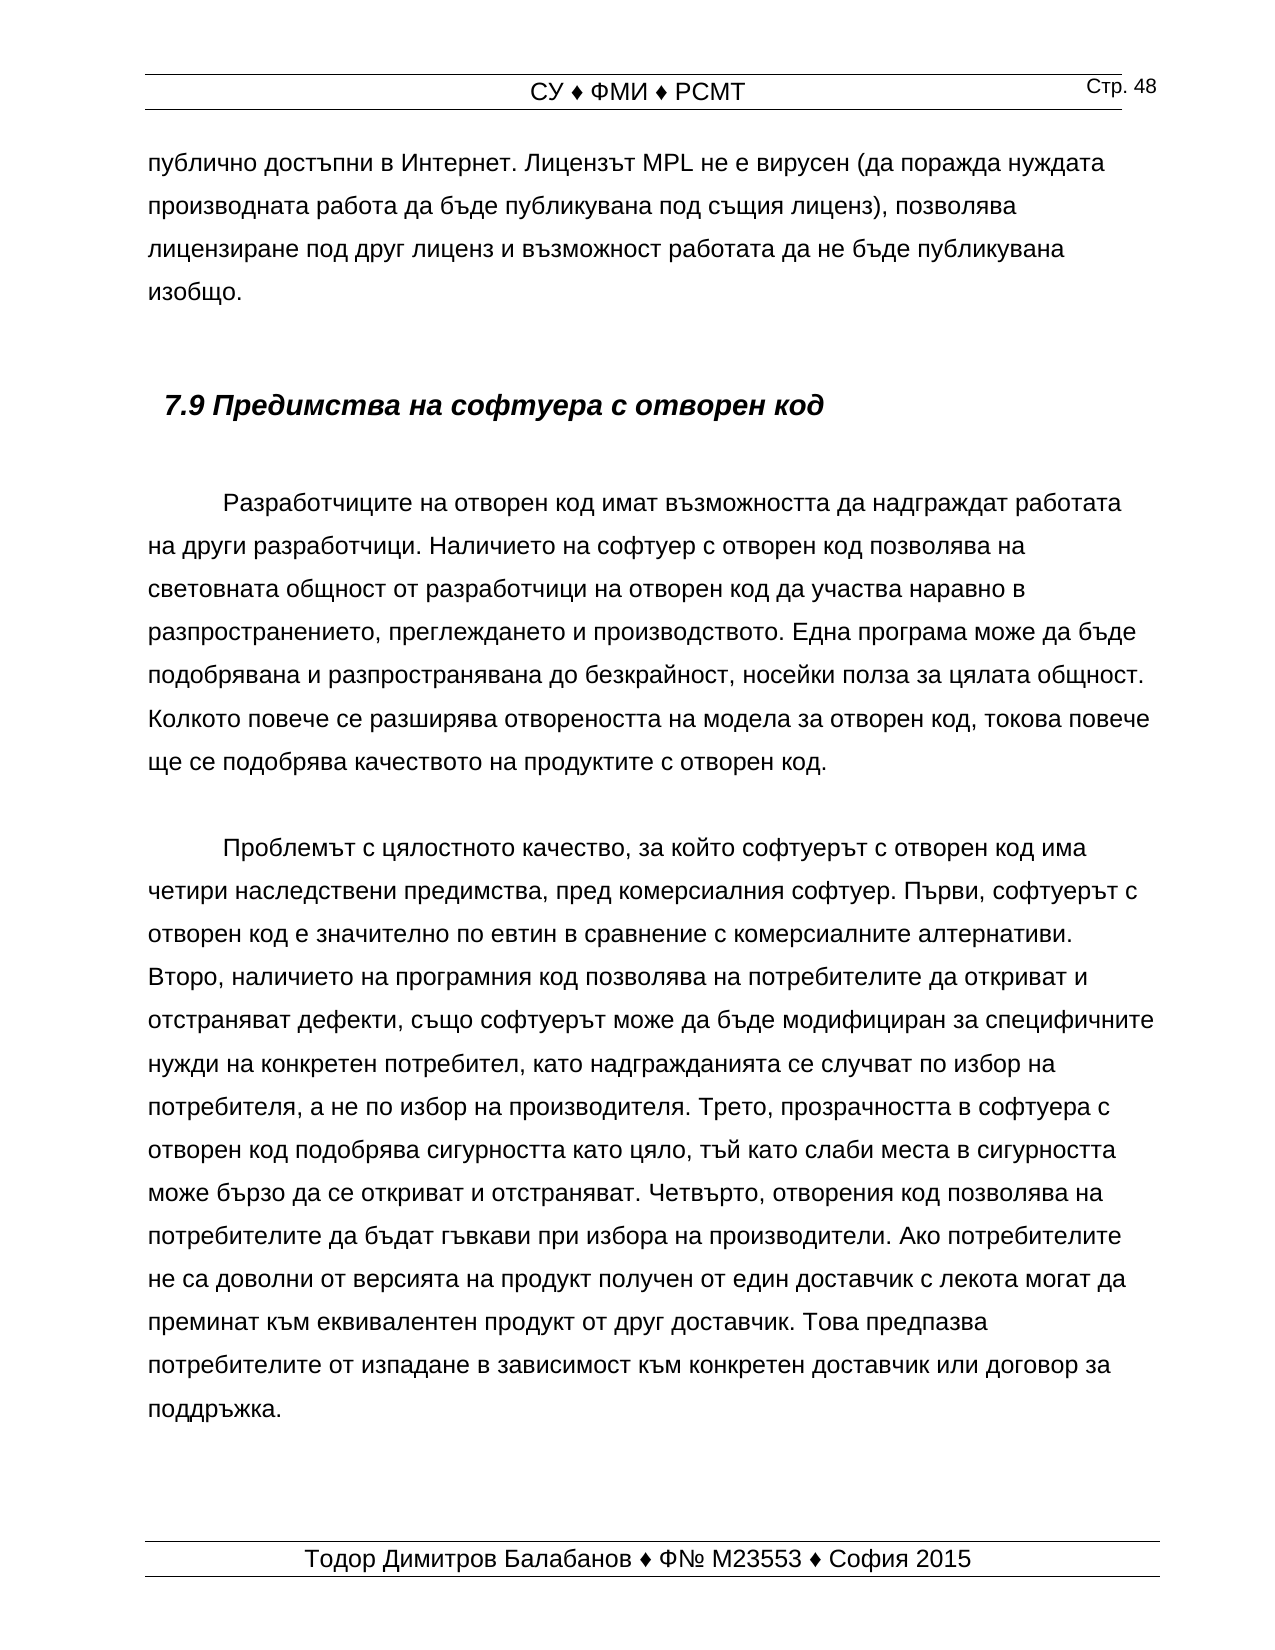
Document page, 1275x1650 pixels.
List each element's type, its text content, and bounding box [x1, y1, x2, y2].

text Проблемът с цялостното качество, за който софтуерът с отворен код има четири наследствени предимства, пред комерсиалния софтуер. Първи, софтуерът с отворен код е значително по евтин в сравнение с комерсиалните алтернативи. Второ, наличието на програмния код позволява на потребителите да откриват и отстраняват дефекти, също софтуерът може да бъде модифициран за специфичните нужди на конкретен потребител, като надгражданията се случват по избор на потребителя, а не по избор на производителя. Трето, прозрачността в софтуера с отворен код подобрява сигурността като цяло, тъй като слаби места в сигурността може бързо да се откриват и отстраняват. Четвърто, отворения код позволява на потребителите да бъдат гъвкави при избора на производители. Ако потребителите не са доволни от версията на продукт получен от един доставчик с лекота могат да преминат към еквивалентен продукт от друг доставчик. Това предпазва потребителите от изпадане в зависимост към конкретен доставчик или договор за поддръжка. [148, 833, 1157, 1422]
subtitle 7.9 Предимства на софтуера с отворен код [148, 388, 1157, 422]
text публично достъпни в Интернет. Лицензът MPL не е вирусен (да поражда нуждата производната работа да бъде публикувана под същия лиценз), позволява лицензиране под друг лиценз и възможност работата да не бъде публикувана изобщо. [148, 148, 1157, 306]
text Разработчиците на отворен код имат възможността да надграждат работата на други разработчици. Наличието на софтуер с отворен код позволява на световната общност от разработчици на отворен код да участва наравно в разпространението, преглеждането и производството. Една програма може да бъде подобрявана и разпространявана до безкрайност, носейки полза за цялата общност. Колкото повече се разширява отвореността на модела за отворен код, токова повече ще се подобрява качеството на продуктите с отворен код. [148, 488, 1157, 776]
